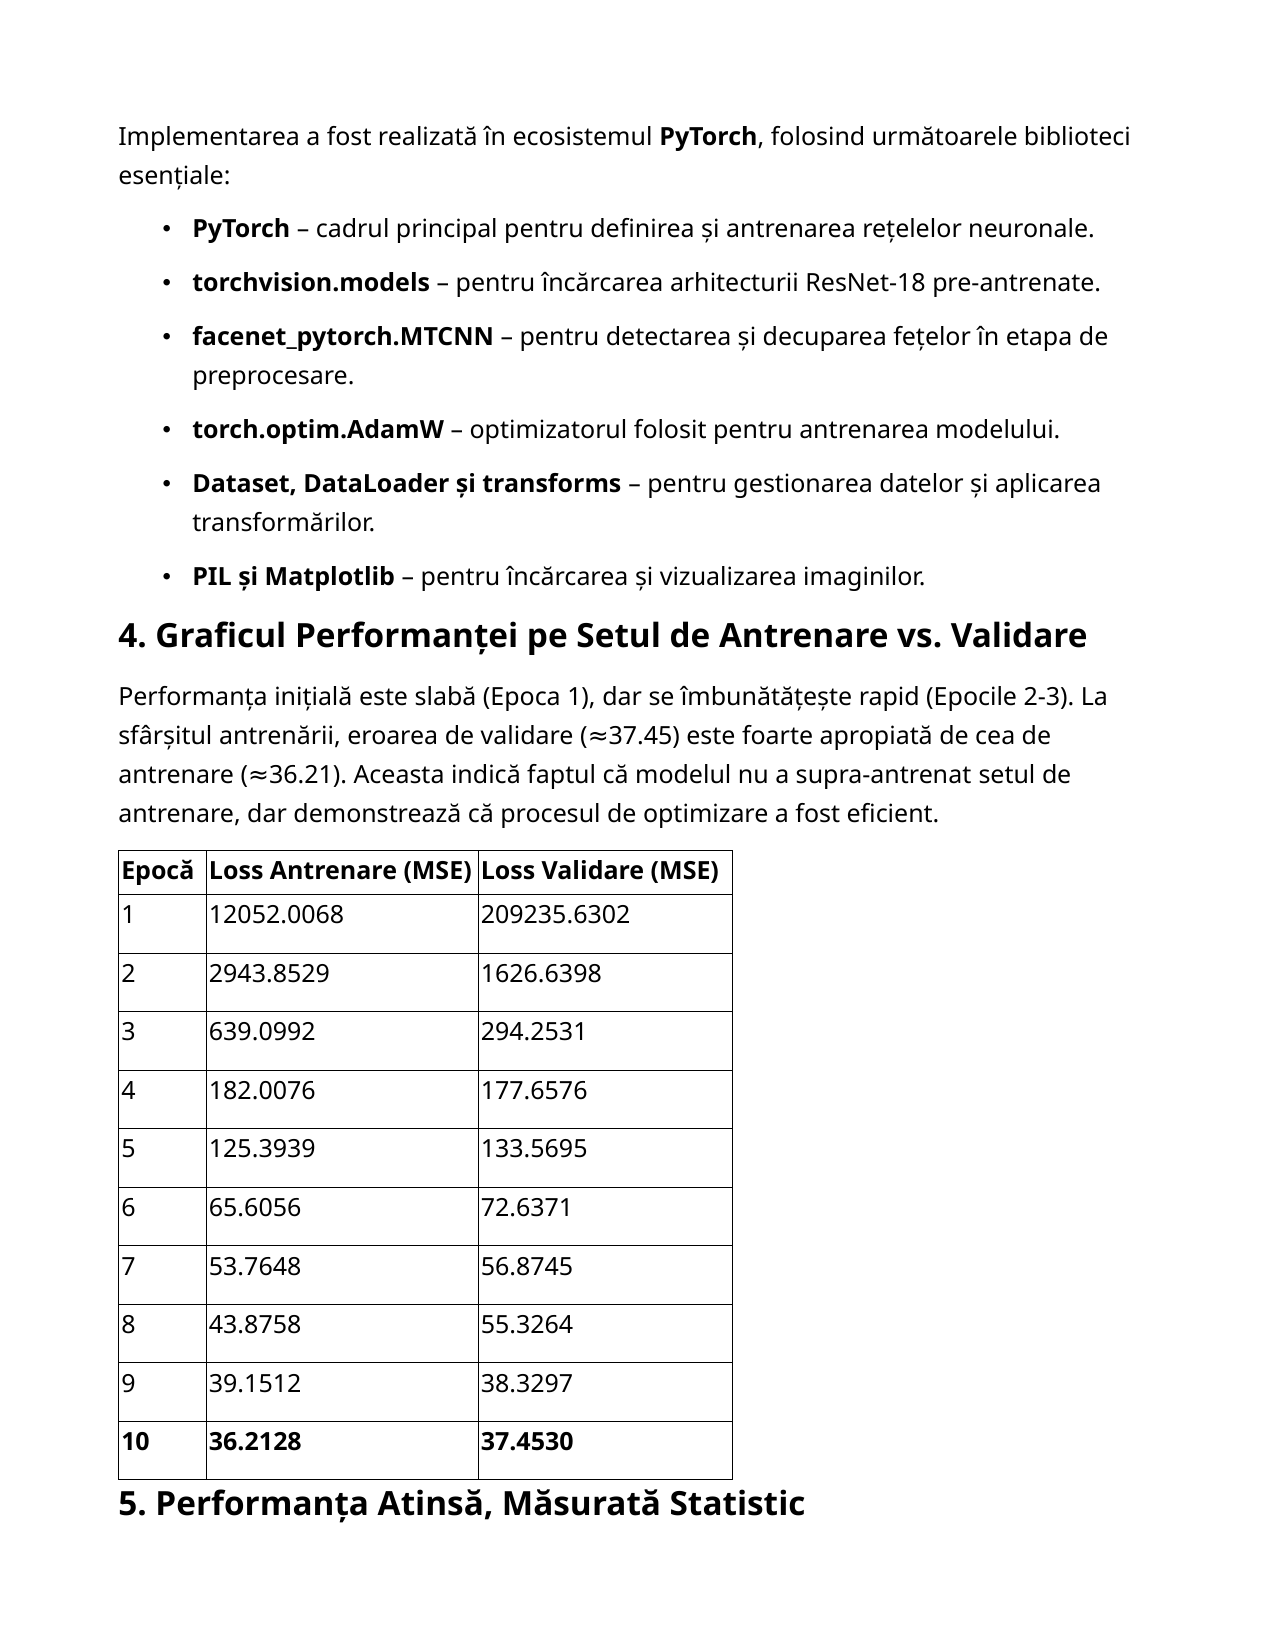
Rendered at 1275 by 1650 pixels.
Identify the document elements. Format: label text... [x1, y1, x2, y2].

list facenet_pytorch.MTCNN – pentru detectarea și decuparea fețelor în etapa de preprocesare. [162, 318, 1157, 392]
text Performanța inițială este slabă (Epoca 1), dar se îmbunătățește rapid (Epocile 2-3). La sfârșitul antrenării, eroarea de validare (≈37.45) este foarte apropiată de cea de antrenare (≈36.21). Aceasta indică faptul că modelul nu a supra-antrenat setul de antrenare, dar demonstrează că procesul de optimizare a fost eficient. [118, 679, 1157, 830]
table_cell 4 [119, 1071, 206, 1128]
table_cell 72.6371 [479, 1188, 732, 1245]
table_cell 209235.6302 [479, 895, 732, 952]
list torch.optim.AdamW – optimizatorul folosit pentru antrenarea modelului. [162, 411, 1157, 446]
text 5. Performanța Atinsă, Măsurată Statistic [118, 1479, 1157, 1525]
table_cell 9 [119, 1363, 206, 1421]
table_header Epocă [119, 851, 206, 894]
table_cell 1626.6398 [479, 954, 732, 1011]
table_cell 7 [119, 1246, 206, 1304]
table_cell 43.8758 [207, 1305, 478, 1362]
table_cell 38.3297 [479, 1363, 732, 1421]
list PyTorch – cadrul principal pentru definirea și antrenarea rețelelor neuronale. [162, 211, 1157, 245]
table_cell 3 [119, 1012, 206, 1069]
table_cell 12052.0068 [207, 895, 478, 952]
list PIL și Matplotlib – pentru încărcarea și vizualizarea imaginilor. [162, 558, 1157, 592]
table_cell 8 [119, 1305, 206, 1362]
list torchvision.models – pentru încărcarea arhitecturii ResNet-18 pre-antrenate. [162, 265, 1157, 299]
table_header Loss Antrenare (MSE) [207, 851, 478, 894]
table_cell 133.5695 [479, 1129, 732, 1187]
table_cell 37.4530 [479, 1422, 732, 1479]
table_cell 182.0076 [207, 1071, 478, 1128]
table_cell 39.1512 [207, 1363, 478, 1421]
table_cell 125.3939 [207, 1129, 478, 1187]
table_cell 294.2531 [479, 1012, 732, 1069]
table_cell 177.6576 [479, 1071, 732, 1128]
table_cell 36.2128 [207, 1422, 478, 1479]
table_cell 2 [119, 954, 206, 1011]
table_cell 55.3264 [479, 1305, 732, 1362]
table_cell 639.0992 [207, 1012, 478, 1069]
table_cell 56.8745 [479, 1246, 732, 1304]
table_header Loss Validare (MSE) [479, 851, 732, 894]
table_cell 65.6056 [207, 1188, 478, 1245]
text 4. Graficul Performanței pe Setul de Antrenare vs. Validare [118, 612, 1157, 657]
table_cell 2943.8529 [207, 954, 478, 1011]
table_cell 10 [119, 1422, 206, 1479]
list Dataset, DataLoader și transforms – pentru gestionarea datelor și aplicarea transformărilor. [162, 465, 1157, 538]
text Implementarea a fost realizată în ecosistemul PyTorch, folosind următoarele biblioteci esențiale: [118, 118, 1157, 191]
table_cell 53.7648 [207, 1246, 478, 1304]
table_cell 1 [119, 895, 206, 952]
table_cell 5 [119, 1129, 206, 1187]
table_cell 6 [119, 1188, 206, 1245]
